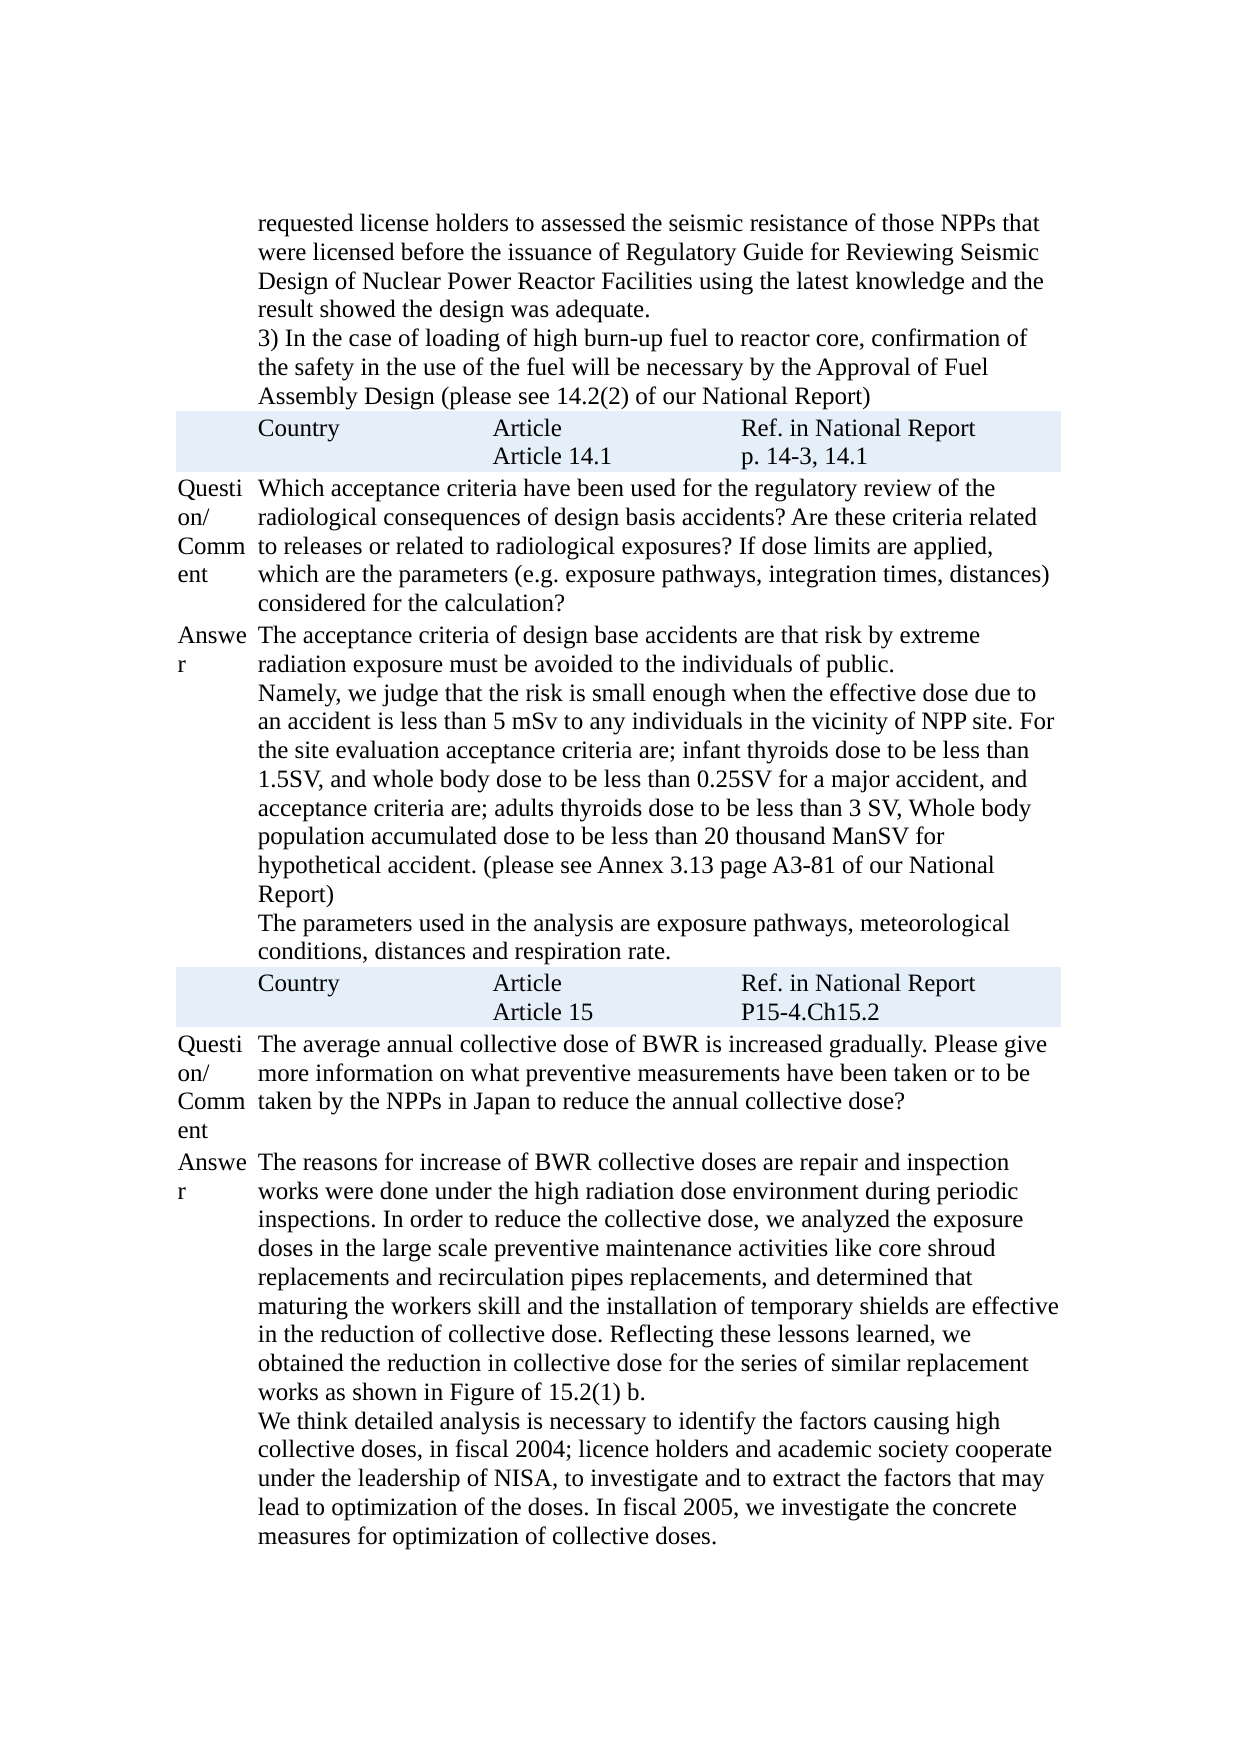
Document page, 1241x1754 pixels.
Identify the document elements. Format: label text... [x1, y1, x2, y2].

table_cell Country [256, 411, 491, 472]
table_cell [176, 967, 256, 1027]
table_cell Question/ Comment [176, 1028, 256, 1146]
table_cell [176, 207, 256, 411]
table_cell The acceptance criteria of design base accidents are that risk by extreme radiation exposure must be avoided to the individuals of public. Namely, we judge that the risk is small enough when the effective dose due to an accident is less than 5 mSv to any individuals in the vicinity of NPP site. For the site evaluation acceptance criteria are; infant thyroids dose to be less than 1.5SV, and whole body dose to be less than 0.25SV for a major accident, and acceptance criteria are; adults thyroids dose to be less than 3 SV, Whole body population accumulated dose to be less than 20 thousand ManSV for hypothetical accident. (please see Annex 3.13 page A3-81 of our National Report) The parameters used in the analysis are exposure pathways, meteorological conditions, distances and respiration rate. [256, 619, 1061, 967]
table_cell Answer [176, 1146, 256, 1551]
table_cell Ref. in National Report P15-4.Ch15.2 [739, 967, 1061, 1027]
table_cell [176, 411, 256, 472]
table_cell Which acceptance criteria have been used for the regulatory review of the radiological consequences of design basis accidents? Are these criteria related to releases or related to radiological exposures? If dose limits are applied, which are the parameters (e.g. exposure pathways, integration times, distances) considered for the calculation? [256, 472, 1061, 619]
table_cell The average annual collective dose of BWR is increased gradually. Please give more information on what preventive measurements have been taken or to be taken by the NPPs in Japan to reduce the annual collective dose? [256, 1028, 1061, 1146]
table_cell Answer [176, 619, 256, 967]
table_cell requested license holders to assessed the seismic resistance of those NPPs that were licensed before the issuance of Regulatory Guide for Reviewing Seismic Design of Nuclear Power Reactor Facilities using the latest knowledge and the result showed the design was adequate. 3) In the case of loading of high burn-up fuel to reactor core, confirmation of the safety in the use of the fuel will be necessary by the Approval of Fuel Assembly Design (please see 14.2(2) of our National Report) [256, 207, 1061, 411]
table_cell Article Article 14.1 [491, 411, 739, 472]
table_cell Ref. in National Report p. 14-3, 14.1 [739, 411, 1061, 472]
table_cell Article Article 15 [491, 967, 739, 1027]
table_cell Question/ Comment [176, 472, 256, 619]
table_cell Country [256, 967, 491, 1027]
table_cell The reasons for increase of BWR collective doses are repair and inspection works were done under the high radiation dose environment during periodic inspections. In order to reduce the collective dose, we analyzed the exposure doses in the large scale preventive maintenance activities like core shroud replacements and recirculation pipes replacements, and determined that maturing the workers skill and the installation of temporary shields are effective in the reduction of collective dose. Reflecting these lessons learned, we obtained the reduction in collective dose for the series of similar replacement works as shown in Figure of 15.2(1) b. We think detailed analysis is necessary to identify the factors causing high collective doses, in fiscal 2004; licence holders and academic society cooperate under the leadership of NISA, to investigate and to extract the factors that may lead to optimization of the doses. In fiscal 2005, we investigate the concrete measures for optimization of collective doses. [256, 1146, 1061, 1551]
